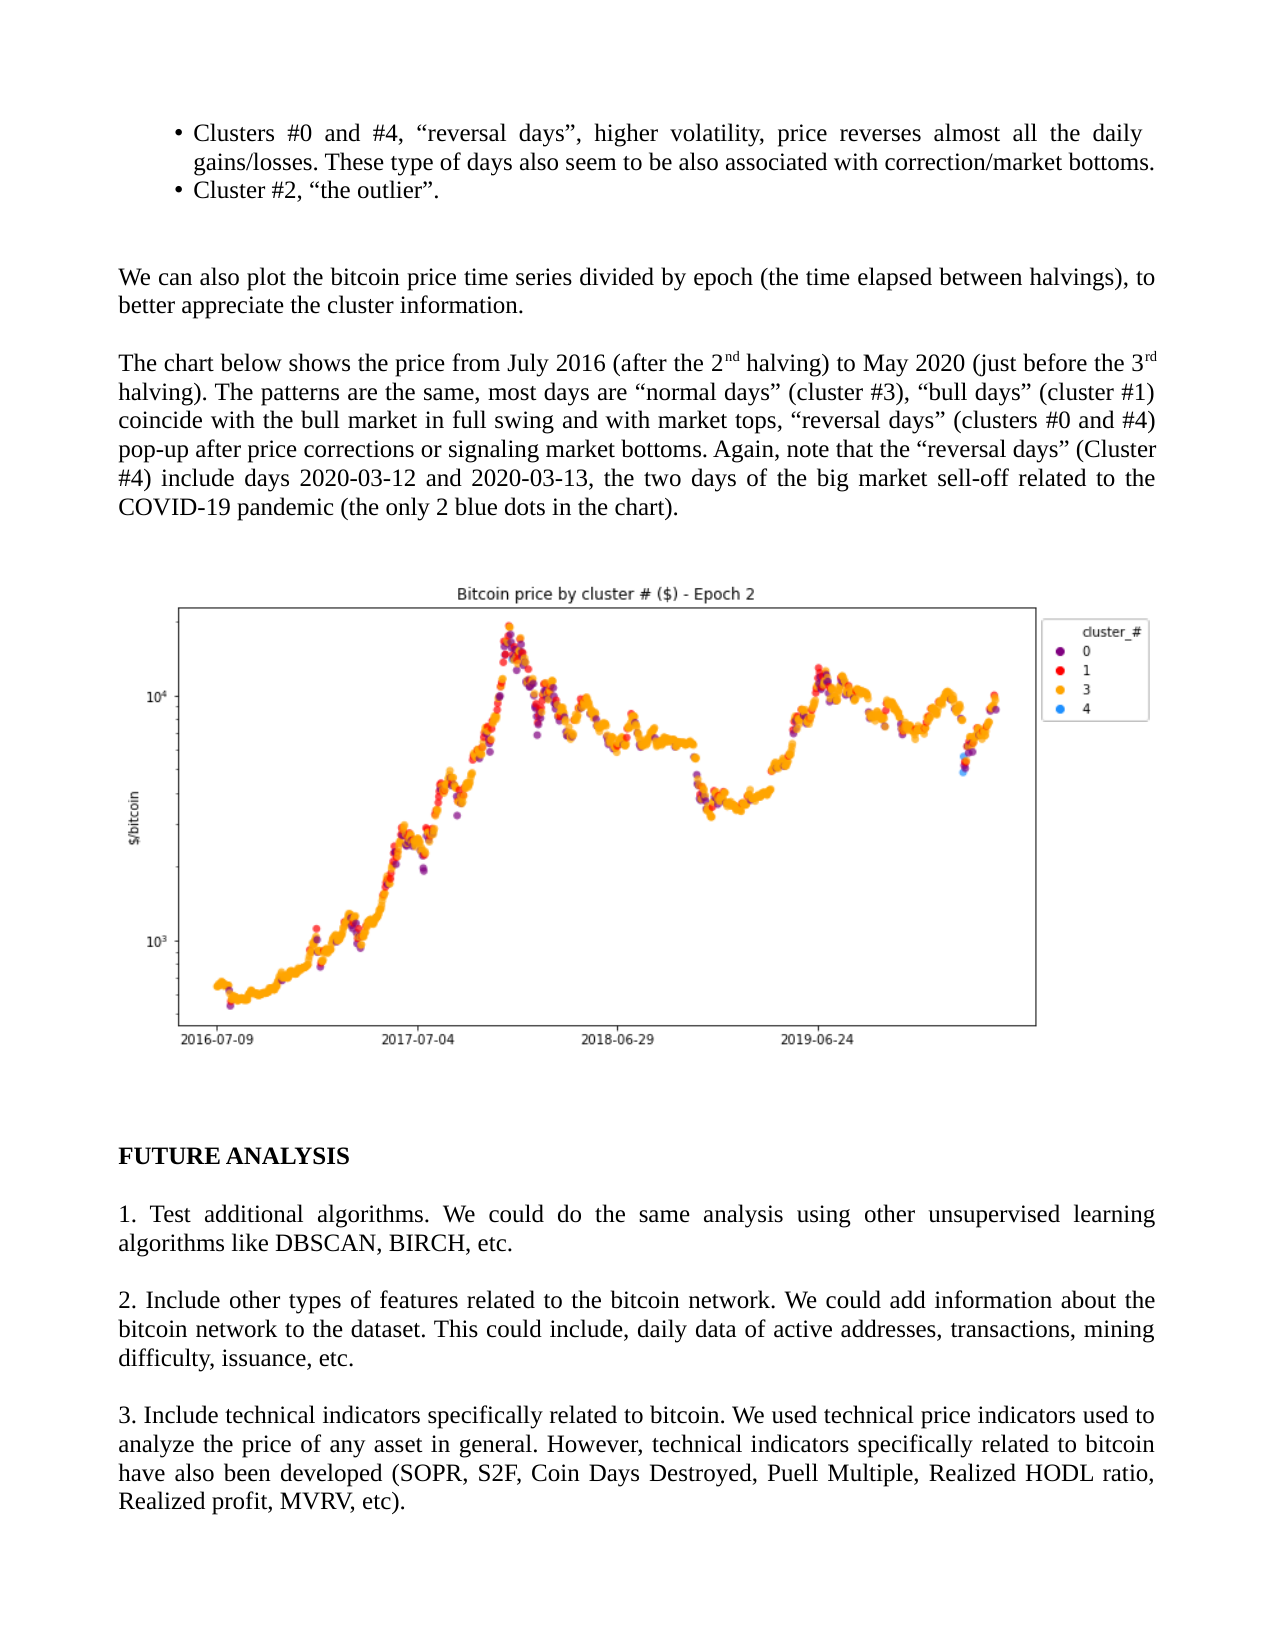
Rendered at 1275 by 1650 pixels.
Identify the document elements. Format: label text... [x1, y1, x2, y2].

picture [118, 578, 1157, 1056]
text The chart below shows the price from July 2016 (after the 2nd halving) to May 2020 (just before the 3rd halving). The patterns are the same, most days are “normal days” (cluster #3), “bull days” (cluster #1) coincide with the bull market in full swing and with market tops, “reversal days” (clusters #0 and #4) pop-up after price corrections or signaling market bottoms. Again, note that the “reversal days” (Cluster #4) include days 2020-03-12 and 2020-03-13, the two days of the big market sell-off related to the COVID-19 pandemic (the only 2 blue dots in the chart). [118, 348, 1157, 521]
list Clusters #0 and #4, “reversal days”, higher volatility, price reverses almost all the daily gains/losses. These type of days also seem to be also associated with correction/market bottoms. [174, 118, 1157, 176]
text 2. Include other types of features related to the bitcoin network. We could add information about the bitcoin network to the dataset. This could include, daily data of active addresses, transactions, mining difficulty, issuance, etc. [118, 1285, 1157, 1371]
text 1. Test additional algorithms. We could do the same analysis using other unsupervised learning algorithms like DBSCAN, BIRCH, etc. [118, 1199, 1157, 1256]
text FUTURE ANALYSIS [118, 1141, 1157, 1170]
list Cluster #2, “the outlier”. [174, 176, 1157, 204]
text 3. Include technical indicators specifically related to bitcoin. We used technical price indicators used to analyze the price of any asset in general. However, technical indicators specifically related to bitcoin have also been developed (SOPR, S2F, Coin Days Destroyed, Puell Multiple, Realized HODL ratio, Realized profit, MVRV, etc). [118, 1400, 1157, 1515]
text We can also plot the bitcoin price time series divided by epoch (the time elapsed between halvings), to better appreciate the cluster information. [118, 262, 1157, 319]
